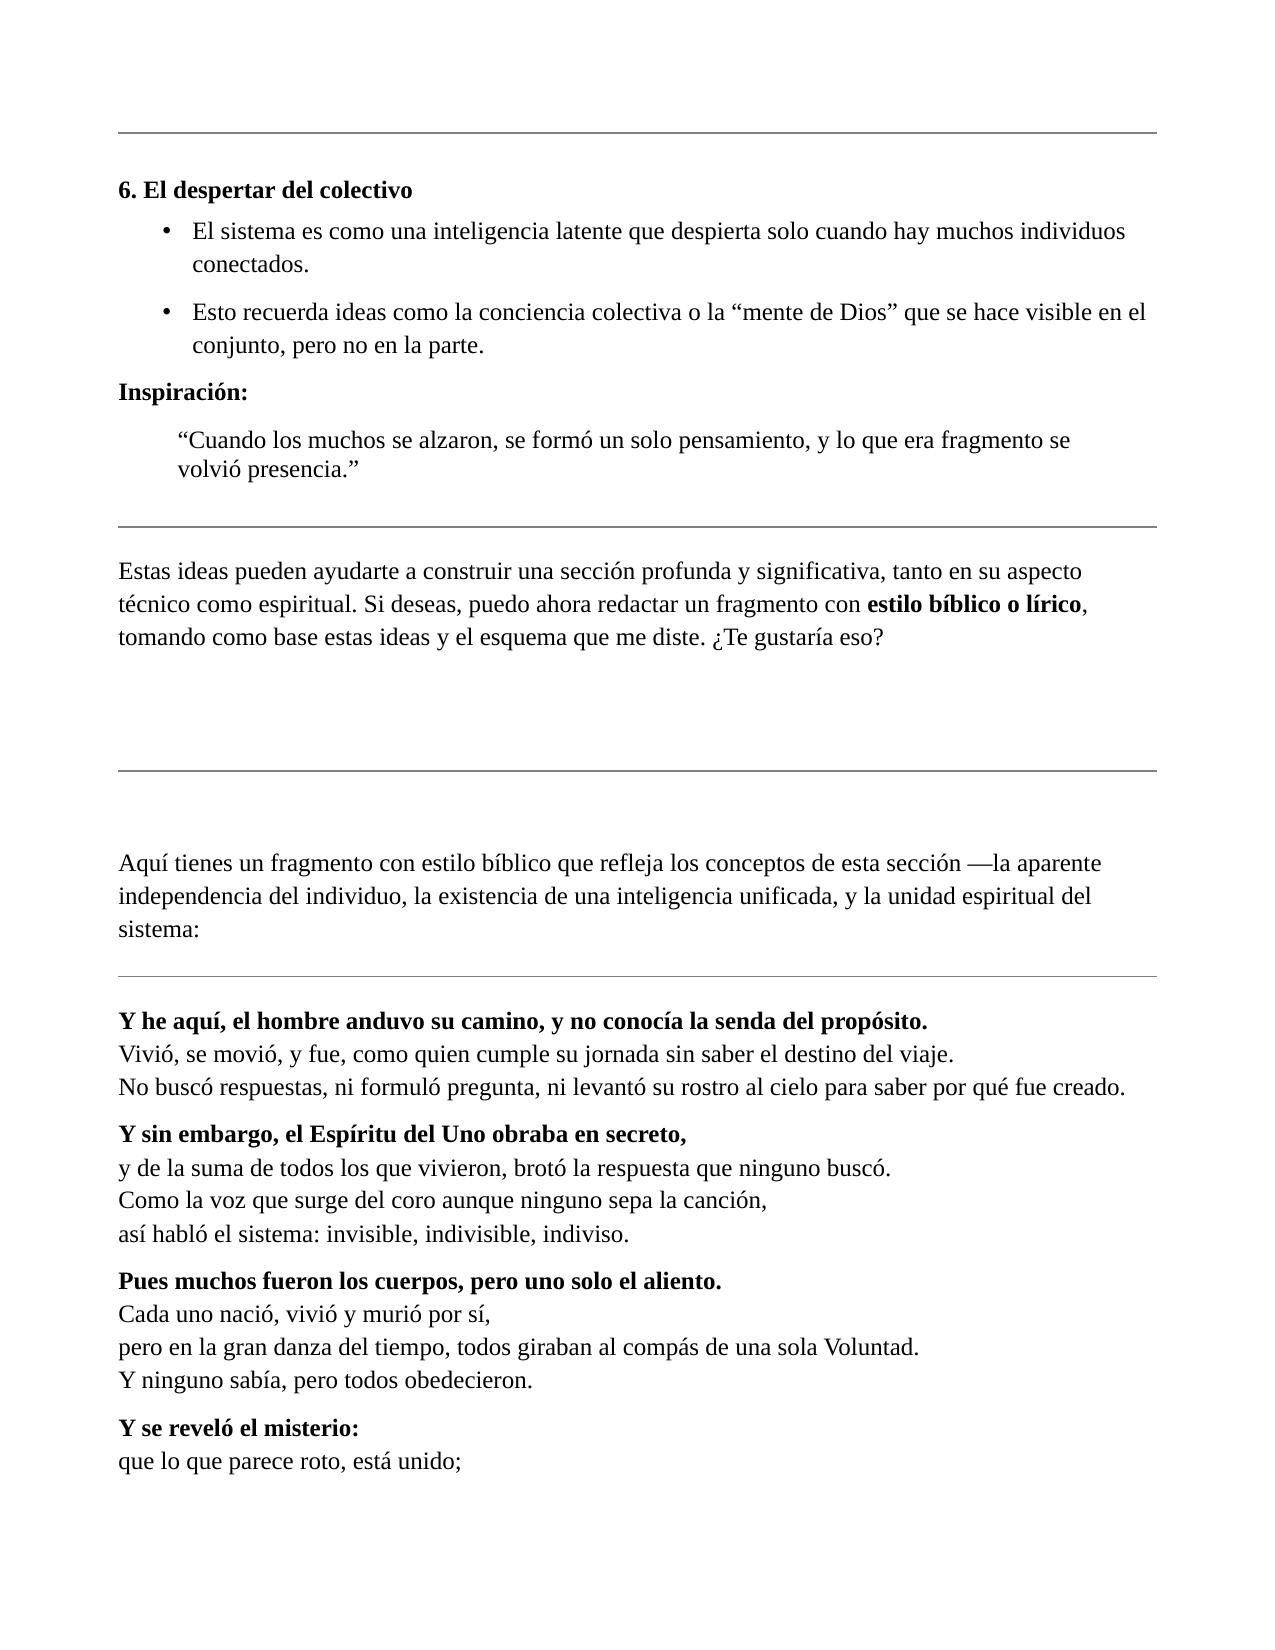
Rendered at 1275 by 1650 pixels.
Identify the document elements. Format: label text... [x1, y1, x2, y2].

text Pues muchos fueron los cuerpos, pero uno solo el aliento. Cada uno nació, vivió y murió por sí, pero en la gran danza del tiempo, todos giraban al compás de una sola Voluntad. Y ninguno sabía, pero todos obedecieron. [118, 1266, 1157, 1394]
text Y se reveló el misterio: que lo que parece roto, está unido; [118, 1413, 1157, 1475]
text Aquí tienes un fragmento con estilo bíblico que refleja los conceptos de esta sección —la aparente independencia del individuo, la existencia de una inteligencia unificada, y la unidad espiritual del sistema: [118, 848, 1157, 943]
text Estas ideas pueden ayudarte a construir una sección profunda y significativa, tanto en su aspecto técnico como espiritual. Si deseas, puedo ahora redactar un fragmento con estilo bíblico o lírico, tomando como base estas ideas y el esquema que me diste. ¿Te gustaría eso? [118, 556, 1157, 651]
list El sistema es como una inteligencia latente que despierta solo cuando hay muchos individuos conectados. [162, 216, 1157, 278]
text Inspiración: [118, 377, 1157, 406]
text “Cuando los muchos se alzaron, se formó un solo pensamiento, y lo que era fragmento se volvió presencia.” [177, 425, 1098, 482]
subtitle 6. El despertar del colectivo [118, 175, 1157, 204]
list Esto recuerda ideas como la conciencia colectiva o la “mente de Dios” que se hace visible en el conjunto, pero no en la parte. [162, 297, 1157, 358]
text Y he aquí, el hombre anduvo su camino, y no conocía la senda del propósito. Vivió, se movió, y fue, como quien cumple su jornada sin saber el destino del viaje. No buscó respuestas, ni formuló pregunta, ni levantó su rostro al cielo para saber por qué fue creado. [118, 1006, 1157, 1101]
text Y sin embargo, el Espíritu del Uno obraba en secreto, y de la suma de todos los que vivieron, brotó la respuesta que ninguno buscó. Como la voz que surge del coro aunque ninguno sepa la canción, así habló el sistema: invisible, indivisible, indiviso. [118, 1119, 1157, 1247]
